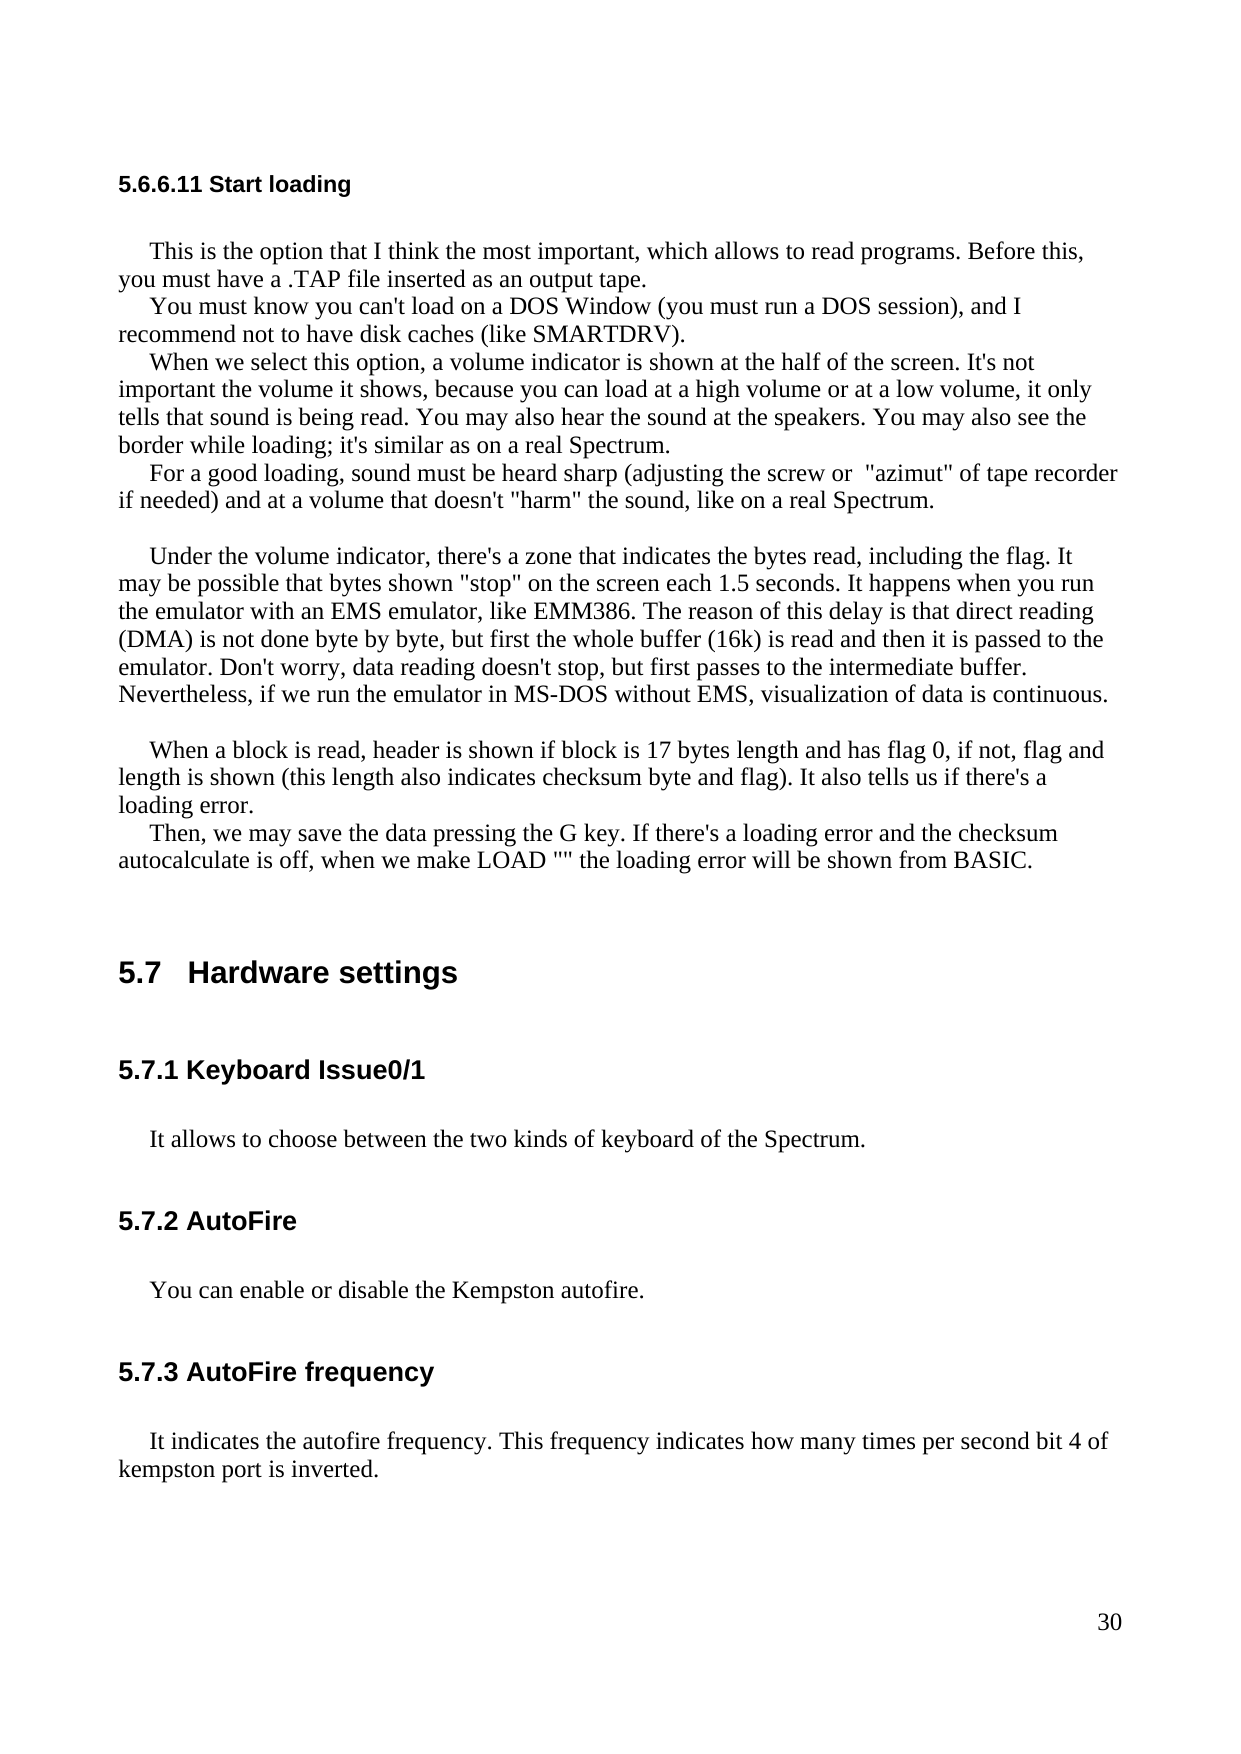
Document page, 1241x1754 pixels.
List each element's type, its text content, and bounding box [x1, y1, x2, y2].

subtitle 5.7.3 AutoFire frequency [118, 1357, 1122, 1387]
subtitle 5.6.6.11 Start loading [118, 171, 1122, 197]
text When we select this option, a volume indicator is shown at the half of the screen. It's not important the volume it shows, because you can load at a high volume or at a low volume, it only tells that sound is being read. You may also hear the sound at the speakers. You may also see the border while loading; it's similar as on a real Spectrum. [118, 348, 1122, 459]
subtitle 5.7.2 AutoFire [118, 1206, 1122, 1236]
text Under the volume indicator, there's a zone that indicates the bytes read, including the flag. It may be possible that bytes shown "stop" on the screen each 1.5 seconds. It happens when you run the emulator with an EMS emulator, like EMM386. The reason of this delay is that direct reading (DMA) is not done byte by byte, but first the whole buffer (16k) is read and then it is passed to the emulator. Don't worry, data reading doesn't stop, but first passes to the intermediate buffer. Nevertheless, if we run the emulator in MS-DOS without EMS, visualization of data is continuous. [118, 542, 1122, 708]
subtitle 5.7 Hardware settings [118, 955, 1122, 990]
text You can enable or disable the Kempston autofire. [118, 1276, 1122, 1304]
text For a good loading, sound must be heard sharp (adjusting the screw or "azimut" of tape recorder if needed) and at a volume that doesn't "harm" the sound, like on a real Spectrum. [118, 459, 1122, 514]
text It indicates the autofire frequency. This frequency indicates how many times per second bit 4 of kempston port is inverted. [118, 1427, 1122, 1483]
text When a block is read, header is shown if block is 17 bytes length and has flag 0, if not, flag and length is shown (this length also indicates checksum byte and flag). It also tells us if there's a loading error. [118, 736, 1122, 819]
text You must know you can't load on a DOS Window (you must run a DOS session), and I recommend not to have disk caches (like SMARTDRV). [118, 292, 1122, 348]
text Then, we may save the data pressing the G key. If there's a loading error and the checksum autocalculate is off, when we make LOAD "" the loading error will be shown from BASIC. [118, 819, 1122, 874]
text It allows to choose between the two kinds of keyboard of the Spectrum. [118, 1125, 1122, 1153]
subtitle 5.7.1 Keyboard Issue0/1 [118, 1055, 1122, 1085]
text This is the option that I think the most important, which allows to read programs. Before this, you must have a .TAP file inserted as an output tape. [118, 237, 1122, 292]
